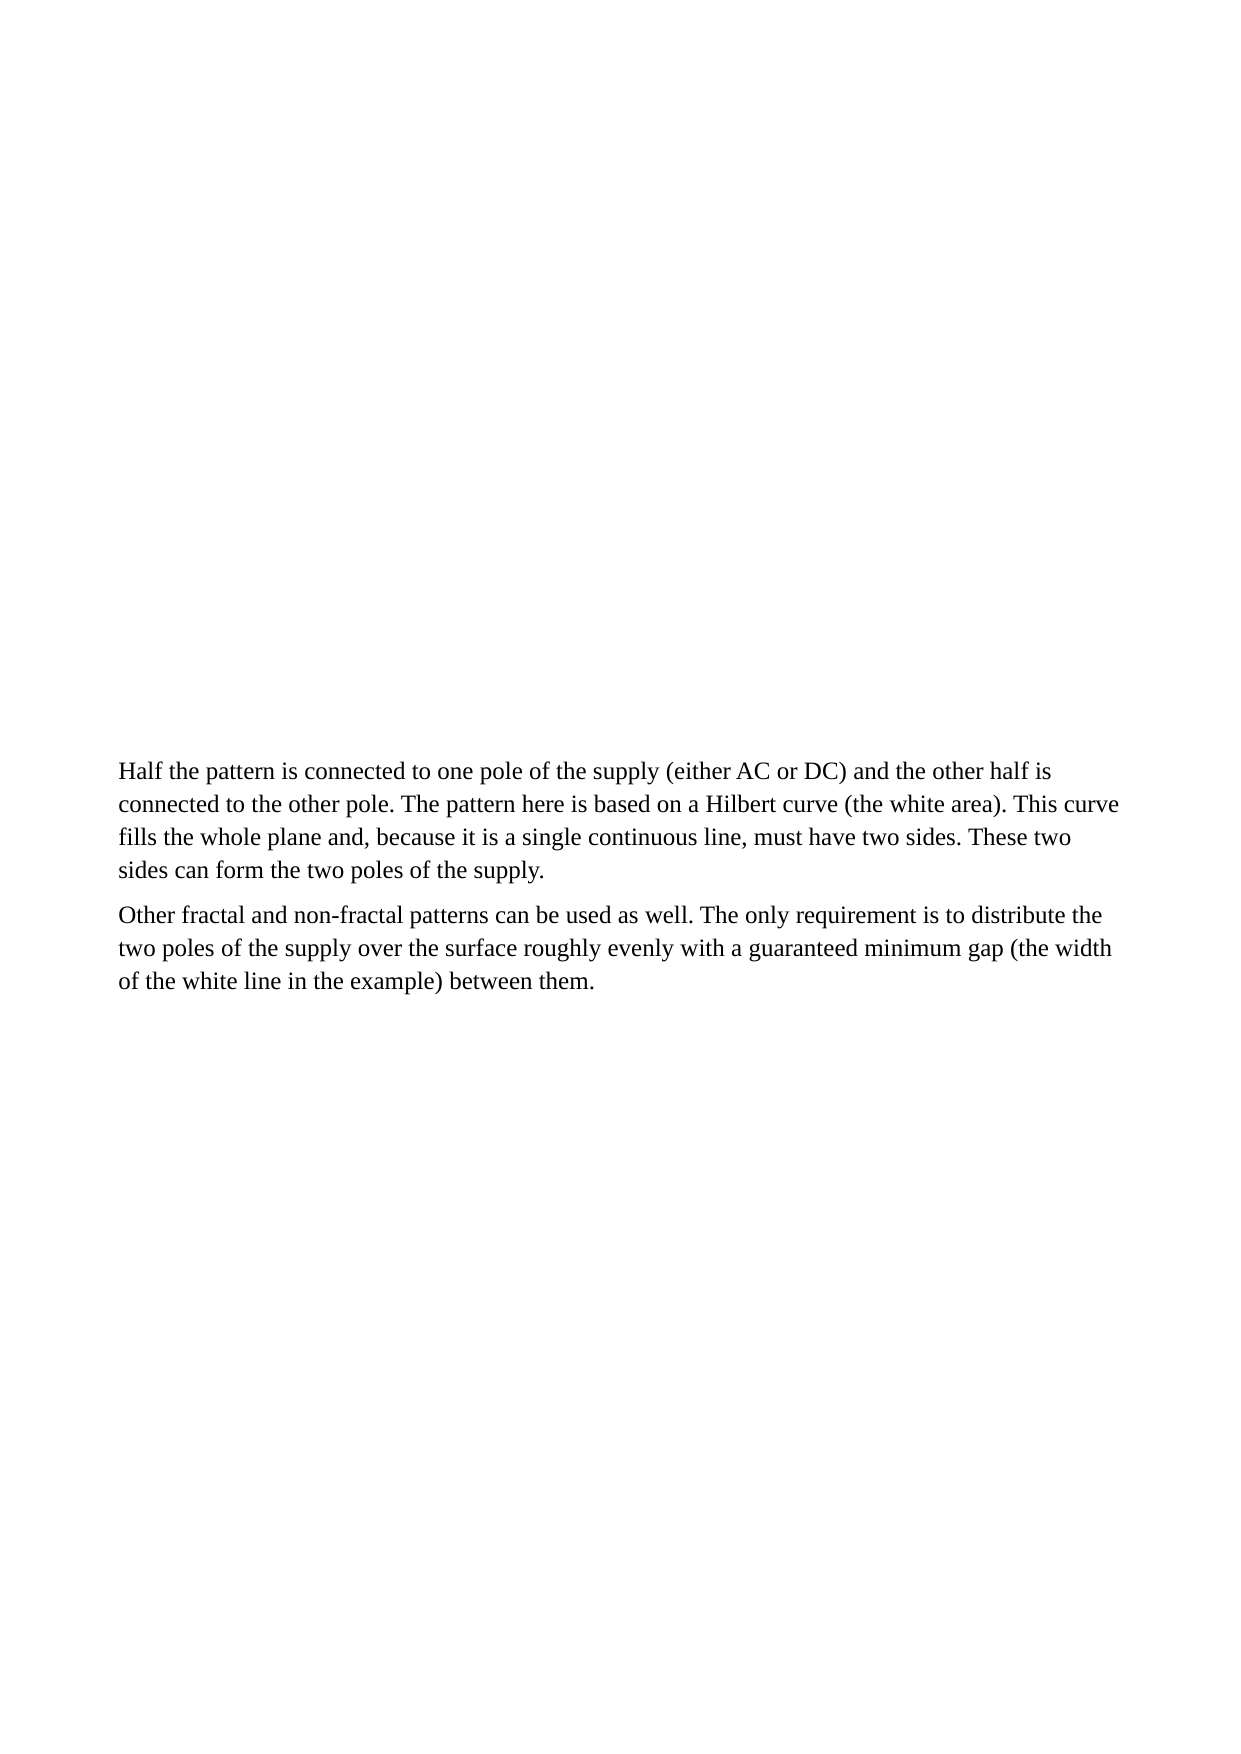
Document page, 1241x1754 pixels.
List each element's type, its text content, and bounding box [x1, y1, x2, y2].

text Half the pattern is connected to one pole of the supply (either AC or DC) and the other half is connected to the other pole. The pattern here is based on a Hilbert curve (the white area). This curve fills the whole plane and, because it is a single continuous line, must have two sides. These two sides can form the two poles of the supply. [118, 756, 1122, 884]
text Other fractal and non-fractal patterns can be used as well. The only requirement is to distribute the two poles of the supply over the surface roughly evenly with a guaranteed minimum gap (the width of the white line in the example) between them. [118, 900, 1122, 995]
